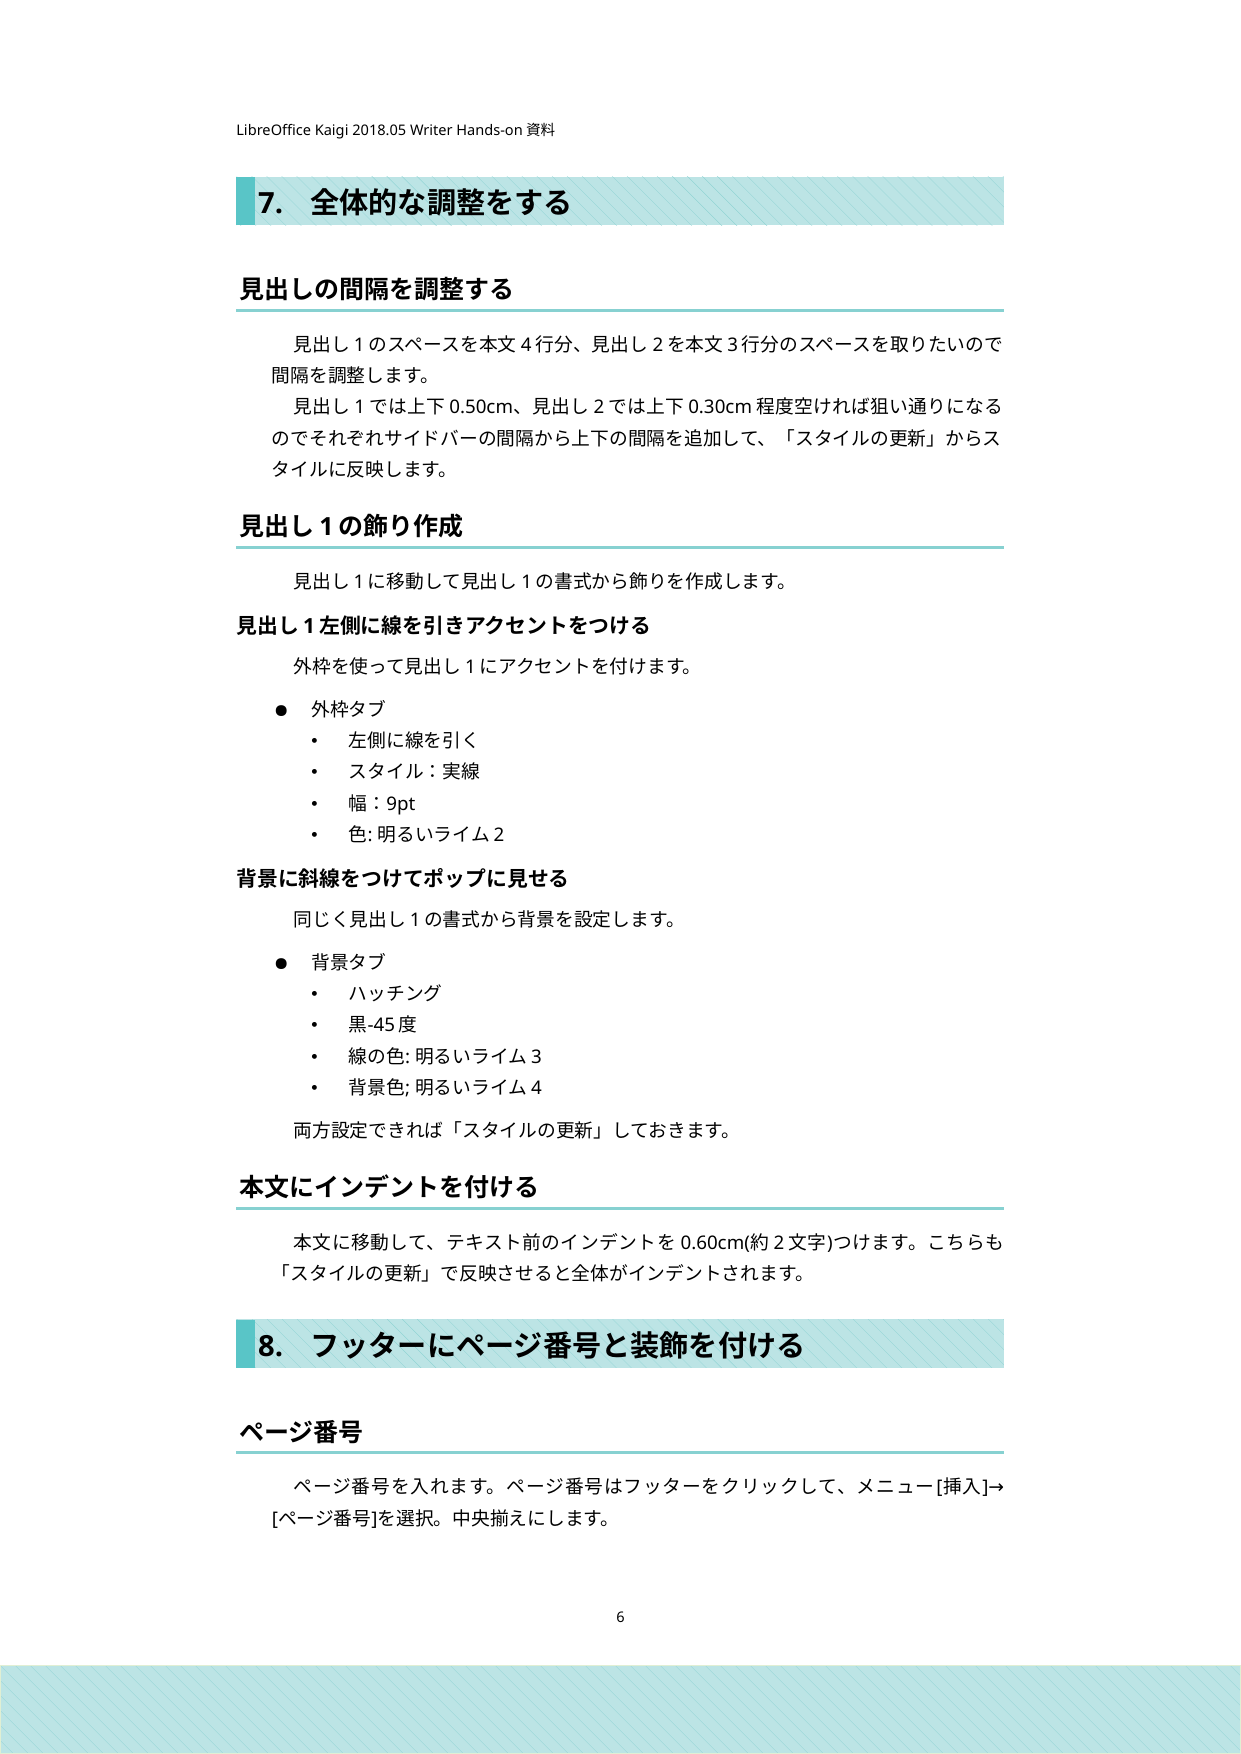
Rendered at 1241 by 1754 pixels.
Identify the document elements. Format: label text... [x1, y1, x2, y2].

subtitle ページ番号 [236, 1409, 1004, 1451]
list スタイル：実線 [311, 757, 1004, 784]
text 外枠を使って見出し1にアクセントを付けます。 [272, 652, 1004, 679]
text 見出し1では上下0.50cm、見出し2では上下0.30cm程度空ければ狙い通りになるのでそれぞれサイドバーの間隔から上下の間隔を追加して、「スタイルの更新」からスタイルに反映します。 [272, 392, 1004, 482]
subtitle 背景に斜線をつけてポップに見せる [236, 863, 1004, 893]
subtitle 見出し1の飾り作成 [236, 503, 1004, 546]
list 左側に線を引く [311, 726, 1004, 753]
list 線の色: 明るいライム3 [311, 1041, 1004, 1068]
list ハッチング [311, 979, 1004, 1006]
subtitle 全体的な調整をする [255, 177, 1004, 225]
list 幅：9pt [311, 788, 1004, 816]
subtitle フッターにページ番号と装飾を付ける [236, 1319, 1004, 1368]
list 色: 明るいライム2 [311, 819, 1004, 847]
subtitle 見出しの間隔を調整する [236, 267, 1004, 309]
list 外枠タブ [274, 694, 1004, 722]
subtitle 見出し1左側に線を引きアクセントをつける [236, 609, 1004, 640]
list 背景タブ [274, 948, 1004, 975]
text 同じく見出し1の書式から背景を設定します。 [272, 904, 1004, 932]
list 黒-45度 [311, 1010, 1004, 1037]
text 両方設定できれば「スタイルの更新」しておきます。 [272, 1116, 1004, 1143]
text 見出し1のスペースを本文4行分、見出し2を本文3行分のスペースを取りたいので間隔を調整します。 [272, 329, 1004, 388]
list 背景色; 明るいライム4 [311, 1073, 1004, 1100]
text 見出し1に移動して見出し1の書式から飾りを作成します。 [272, 566, 1004, 594]
subtitle 本文にインデントを付ける [236, 1164, 1004, 1207]
text ページ番号を入れます。ページ番号はフッターをクリックして、メニュー[挿入]→[ページ番号]を選択。中央揃えにします。 [272, 1472, 1004, 1530]
text 本文に移動して、テキスト前のインデントを0.60cm(約2文字)つけます。こちらも「スタイルの更新」で反映させると全体がインデントされます。 [272, 1227, 1004, 1286]
